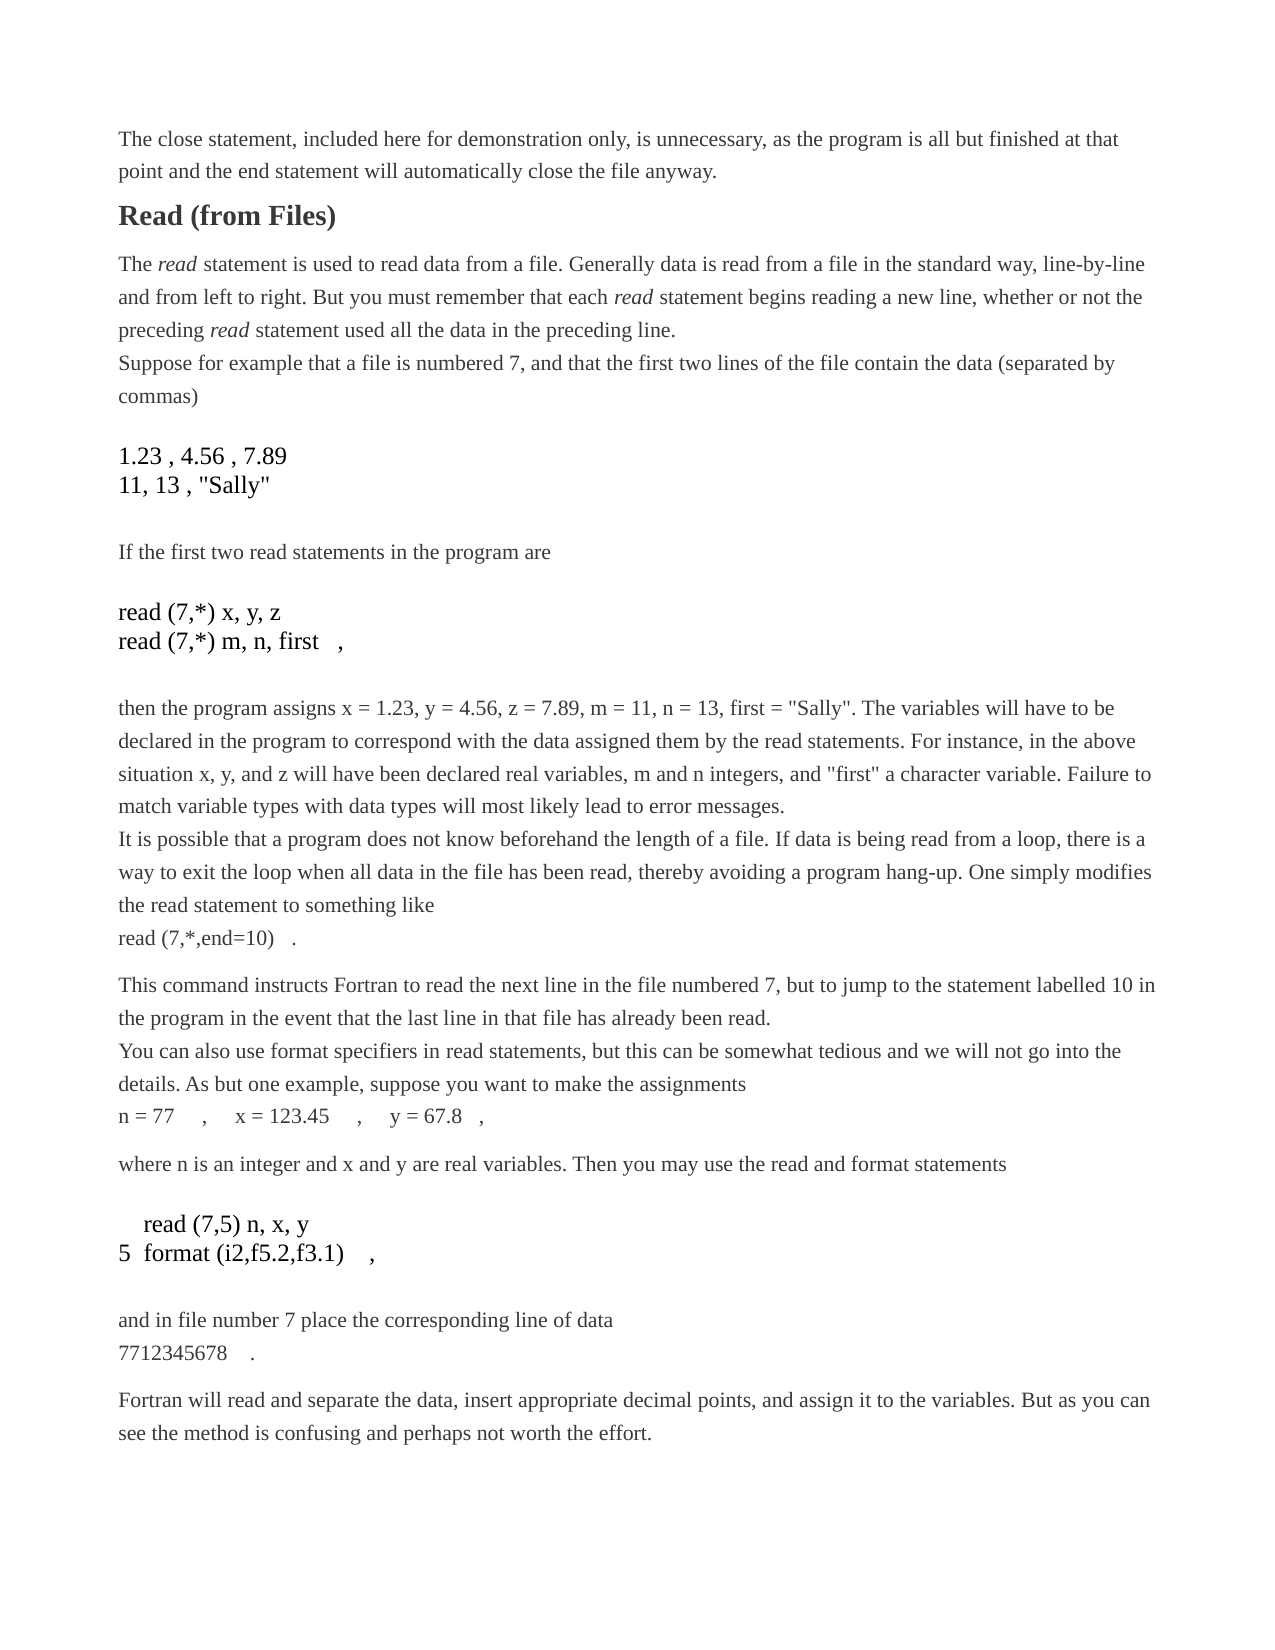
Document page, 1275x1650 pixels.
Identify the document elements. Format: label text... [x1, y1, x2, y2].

text It is possible that a program does not know beforehand the length of a file. If data is being read from a loop, there is a way to exit the loop when all data in the file has been read, thereby avoiding a program hang-up. One simply modifies the read statement to something like [118, 819, 1157, 917]
text Fortran will read and separate the data, insert appropriate decimal points, and assign it to the variables. But as you can see the method is confusing and perhaps not worth the effort. [118, 1379, 1157, 1445]
text and in file number 7 place the corresponding line of data [118, 1299, 1157, 1332]
table_cell 5 [118, 1238, 143, 1266]
table_cell format (i2,f5.2,f3.1) , [143, 1238, 390, 1266]
table_cell read (7,*) m, n, first , [118, 626, 359, 655]
table_header read (7,5) n, x, y [143, 1209, 390, 1238]
text where n is an integer and x and y are real variables. Then you may use the read and format statements [118, 1143, 1157, 1176]
text n = 77 , x = 123.45 , y = 67.8 , [118, 1096, 1157, 1129]
table_header 1.23 , 4.56 , 7.89 [118, 441, 304, 470]
table_cell 11, 13 , "Sally" [118, 470, 304, 499]
text If the first two read statements in the program are [118, 532, 1157, 564]
text read (7,*,end=10) . [118, 917, 1157, 950]
table_header [118, 1209, 143, 1238]
text Suppose for example that a file is numbered 7, and that the first two lines of the file contain the data (separated by commas) [118, 343, 1157, 408]
table_header read (7,*) x, y, z [118, 597, 359, 626]
text You can also use format specifiers in read statements, but this can be somewhat tedious and we will not go into the details. As but one example, suppose you want to make the assignments [118, 1030, 1157, 1096]
subtitle Read (from Files) [118, 198, 1157, 232]
text The read statement is used to read data from a file. Generally data is read from a file in the standard way, line-by-line and from left to right. But you must remember that each read statement begins reading a new line, whether or not the preceding read statement used all the data in the preceding line. [118, 244, 1157, 343]
text 7712345678 . [118, 1332, 1157, 1365]
text This command instructs Fortran to read the next line in the file numbered 7, but to jump to the statement labelled 10 in the program in the event that the last line in that file has already been read. [118, 964, 1157, 1030]
text The close statement, included here for demonstration only, is unnecessary, as the program is all but finished at that point and the end statement will automatically close the file anyway. [118, 118, 1157, 184]
text then the program assigns x = 1.23, y = 4.56, z = 7.89, m = 11, n = 13, first = "Sally". The variables will have to be declared in the program to correspond with the data assigned them by the read statements. For instance, in the above situation x, y, and z will have been declared real variables, m and n integers, and "first" a character variable. Failure to match variable types with data types will most likely lead to error messages. [118, 687, 1157, 819]
